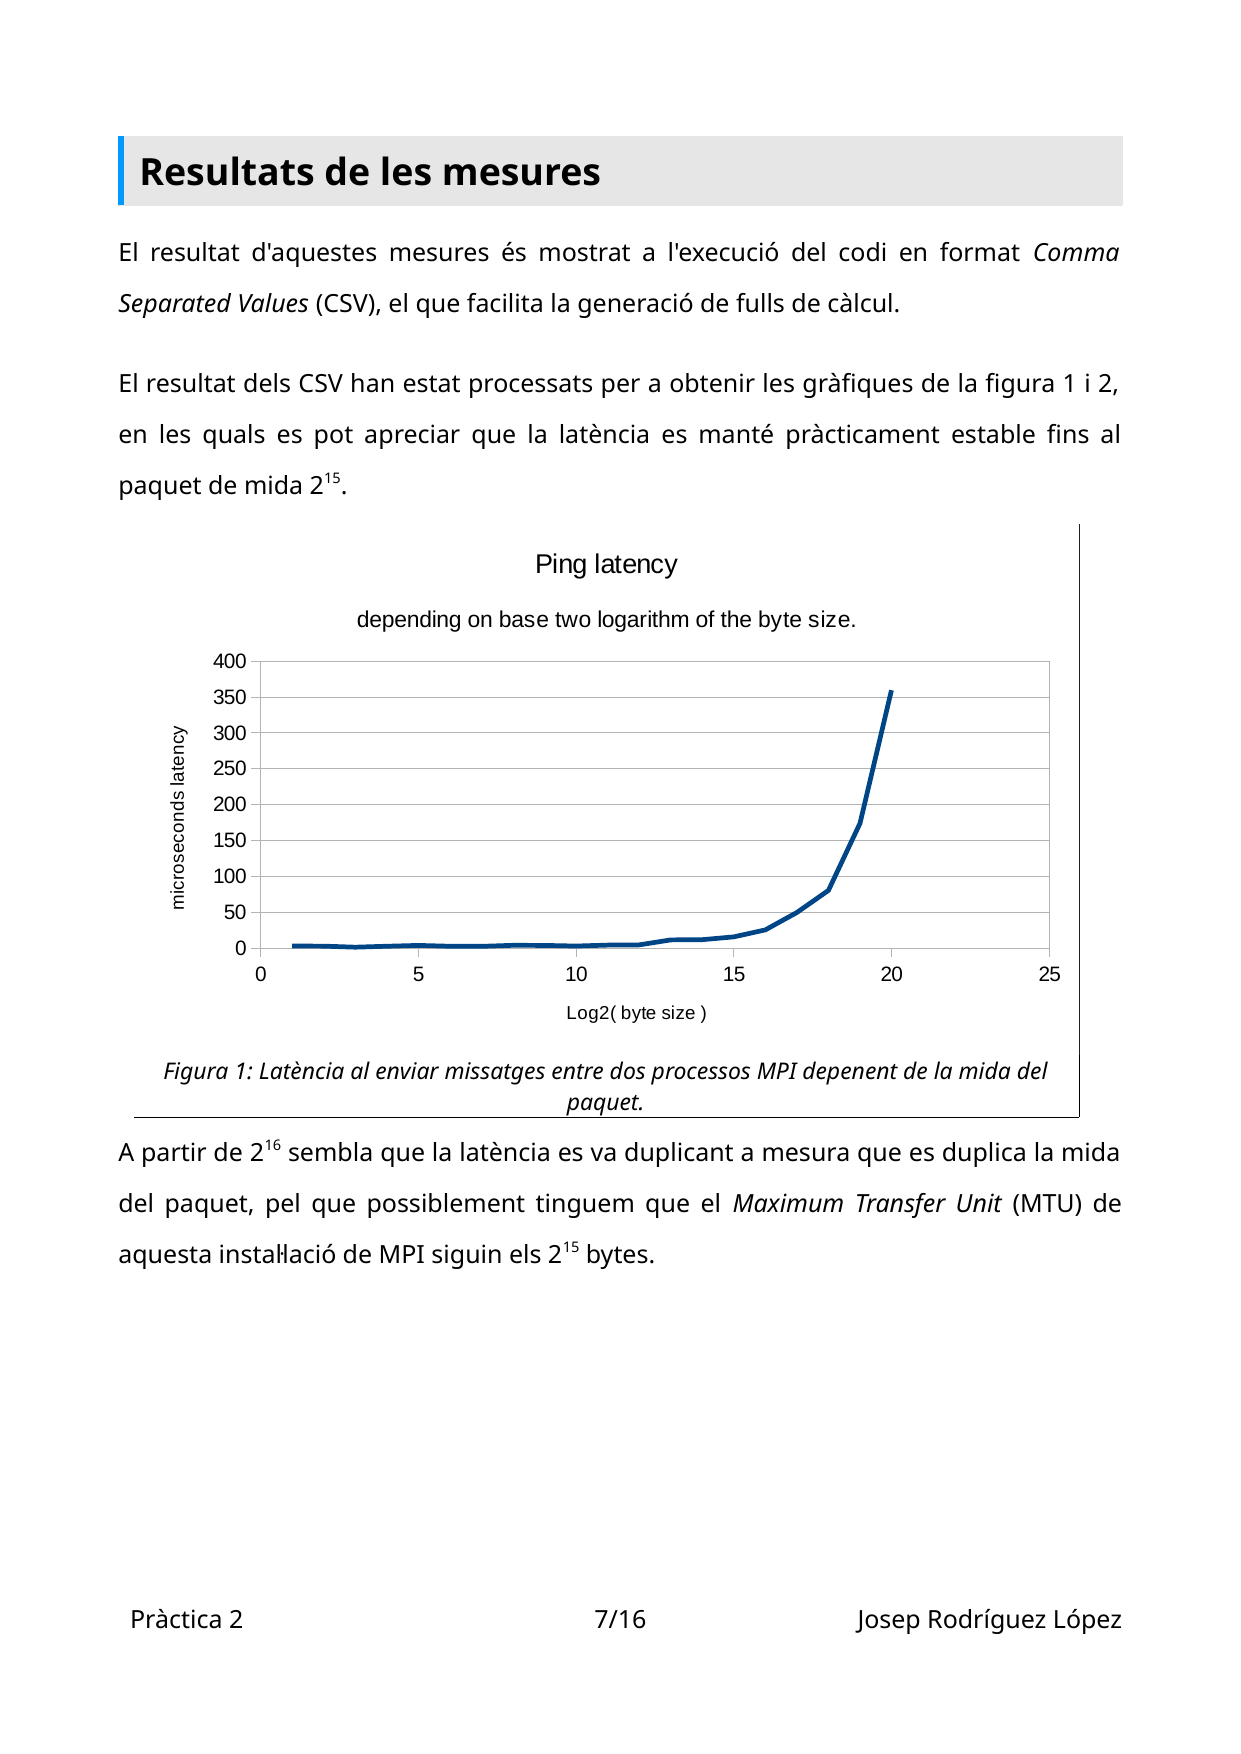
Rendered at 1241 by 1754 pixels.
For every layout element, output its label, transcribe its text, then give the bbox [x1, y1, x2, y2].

subtitle Resultats de les mesures [124, 137, 1122, 205]
text A partir de 216 sembla que la latència es va duplicant a mesura que es duplica la mida del paquet, pel que possiblement tinguem que el Maximum Transfer Unit (MTU) de aquesta instal·lació de MPI siguin els 215 bytes. [118, 548, 1122, 1271]
text El resultat d'aquestes mesures és mostrat a l'execució del codi en format Comma Separated Values (CSV), el que facilita la generació de fulls de càlcul. [118, 234, 1122, 319]
text El resultat dels CSV han estat processats per a obtenir les gràfiques de la figura 1 i 2, en les quals es pot apreciar que la latència es manté pràcticament estable fins al paquet de mida 215. [118, 366, 1122, 502]
text Figura 1: Latència al enviar missatges entre dos processos MPI depenent de la mida del paquet. [134, 1055, 1079, 1117]
